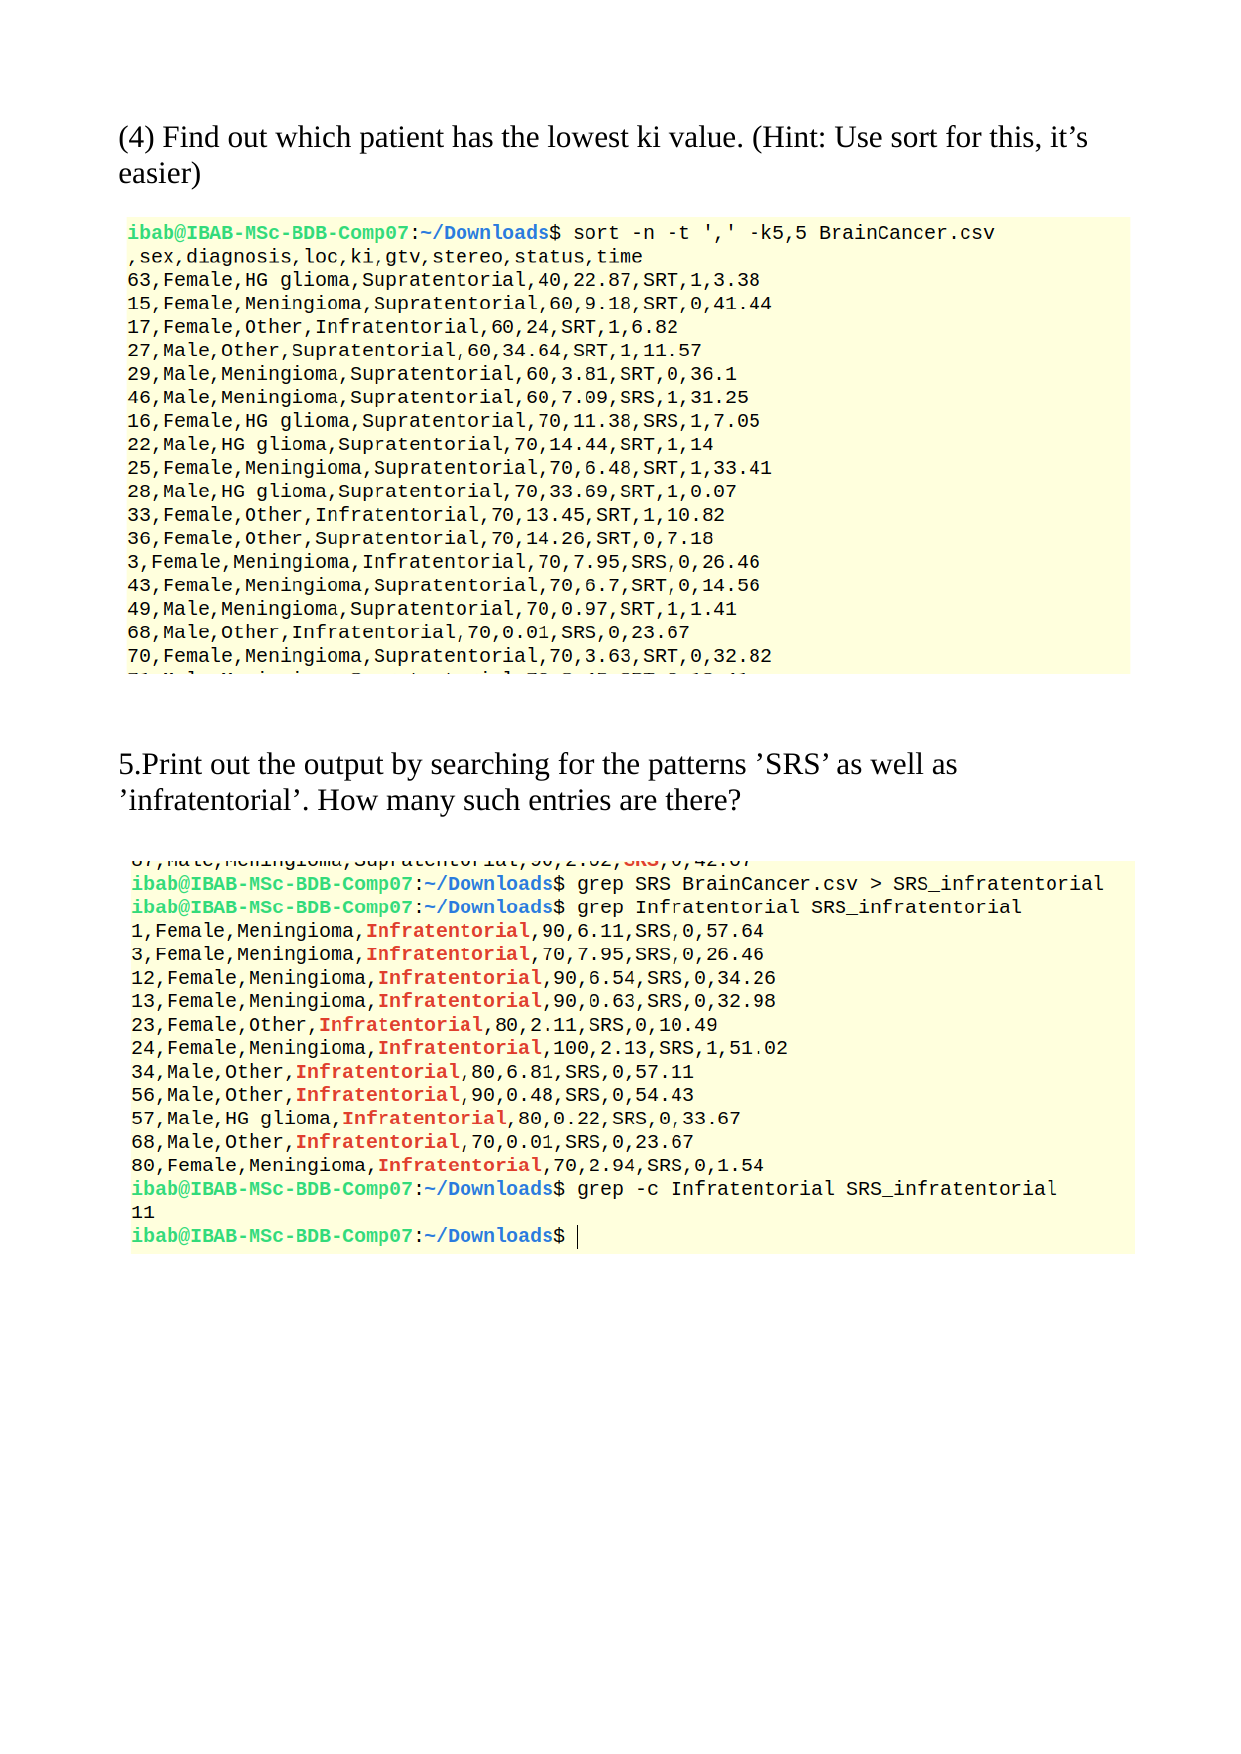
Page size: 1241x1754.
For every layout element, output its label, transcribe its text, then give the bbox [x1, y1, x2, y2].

text 5.Print out the output by searching for the patterns ’SRS’ as well as ’infratentorial’. How many such entries are there? [118, 745, 1122, 817]
picture [126, 217, 1131, 674]
text (4) Find out which patient has the lowest ki value. (Hint: Use sort for this, it’s easier) [118, 118, 1122, 190]
picture [130, 861, 1135, 1254]
